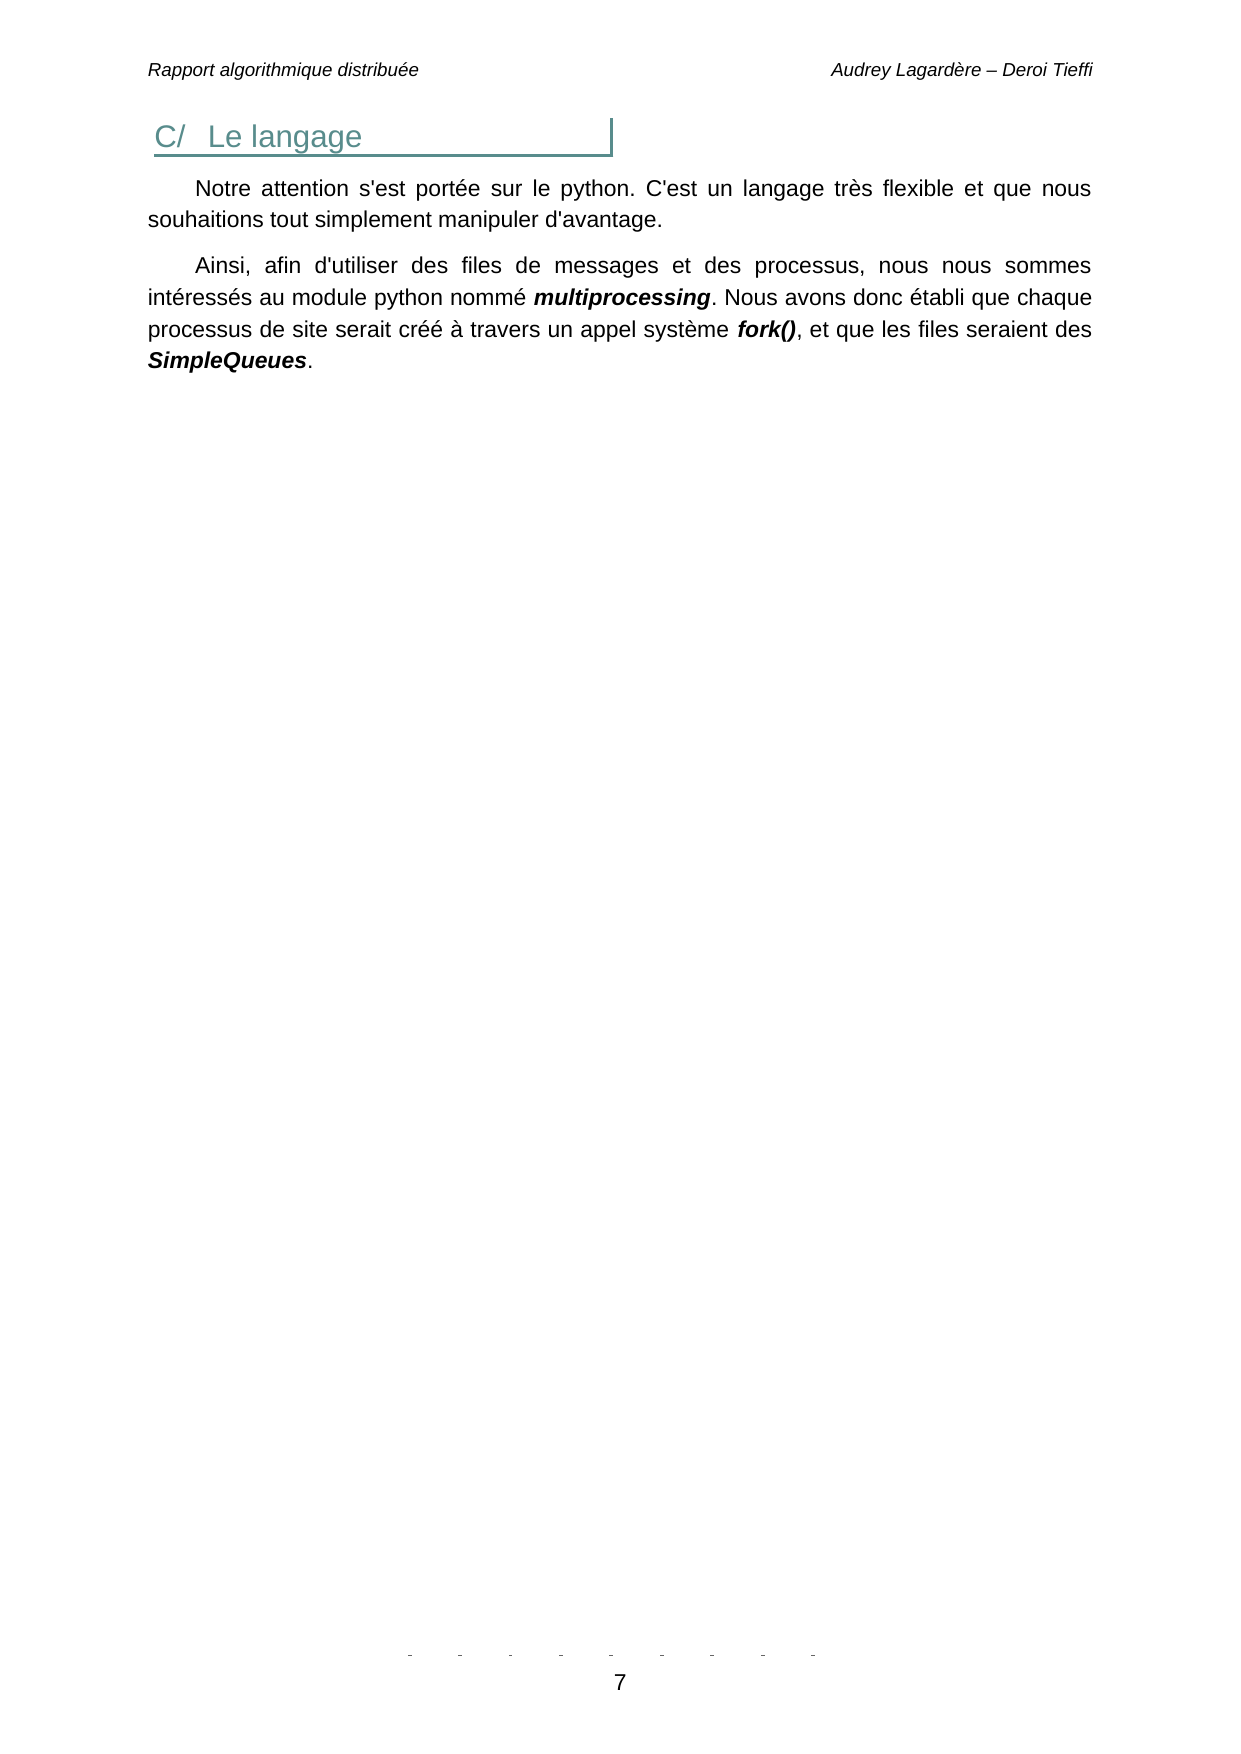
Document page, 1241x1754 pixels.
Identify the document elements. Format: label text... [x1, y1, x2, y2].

text Notre attention s'est portée sur le python. C'est un langage très flexible et que nous souhaitions tout simplement manipuler d'avantage. [148, 175, 1093, 233]
subtitle Le langage [154, 118, 610, 154]
text Ainsi, afin d'utiliser des files de messages et des processus, nous nous sommes intéressés au module python nommé multiprocessing. Nous avons donc établi que chaque processus de site serait créé à travers un appel système fork(), et que les files seraient des SimpleQueues. [148, 252, 1093, 373]
